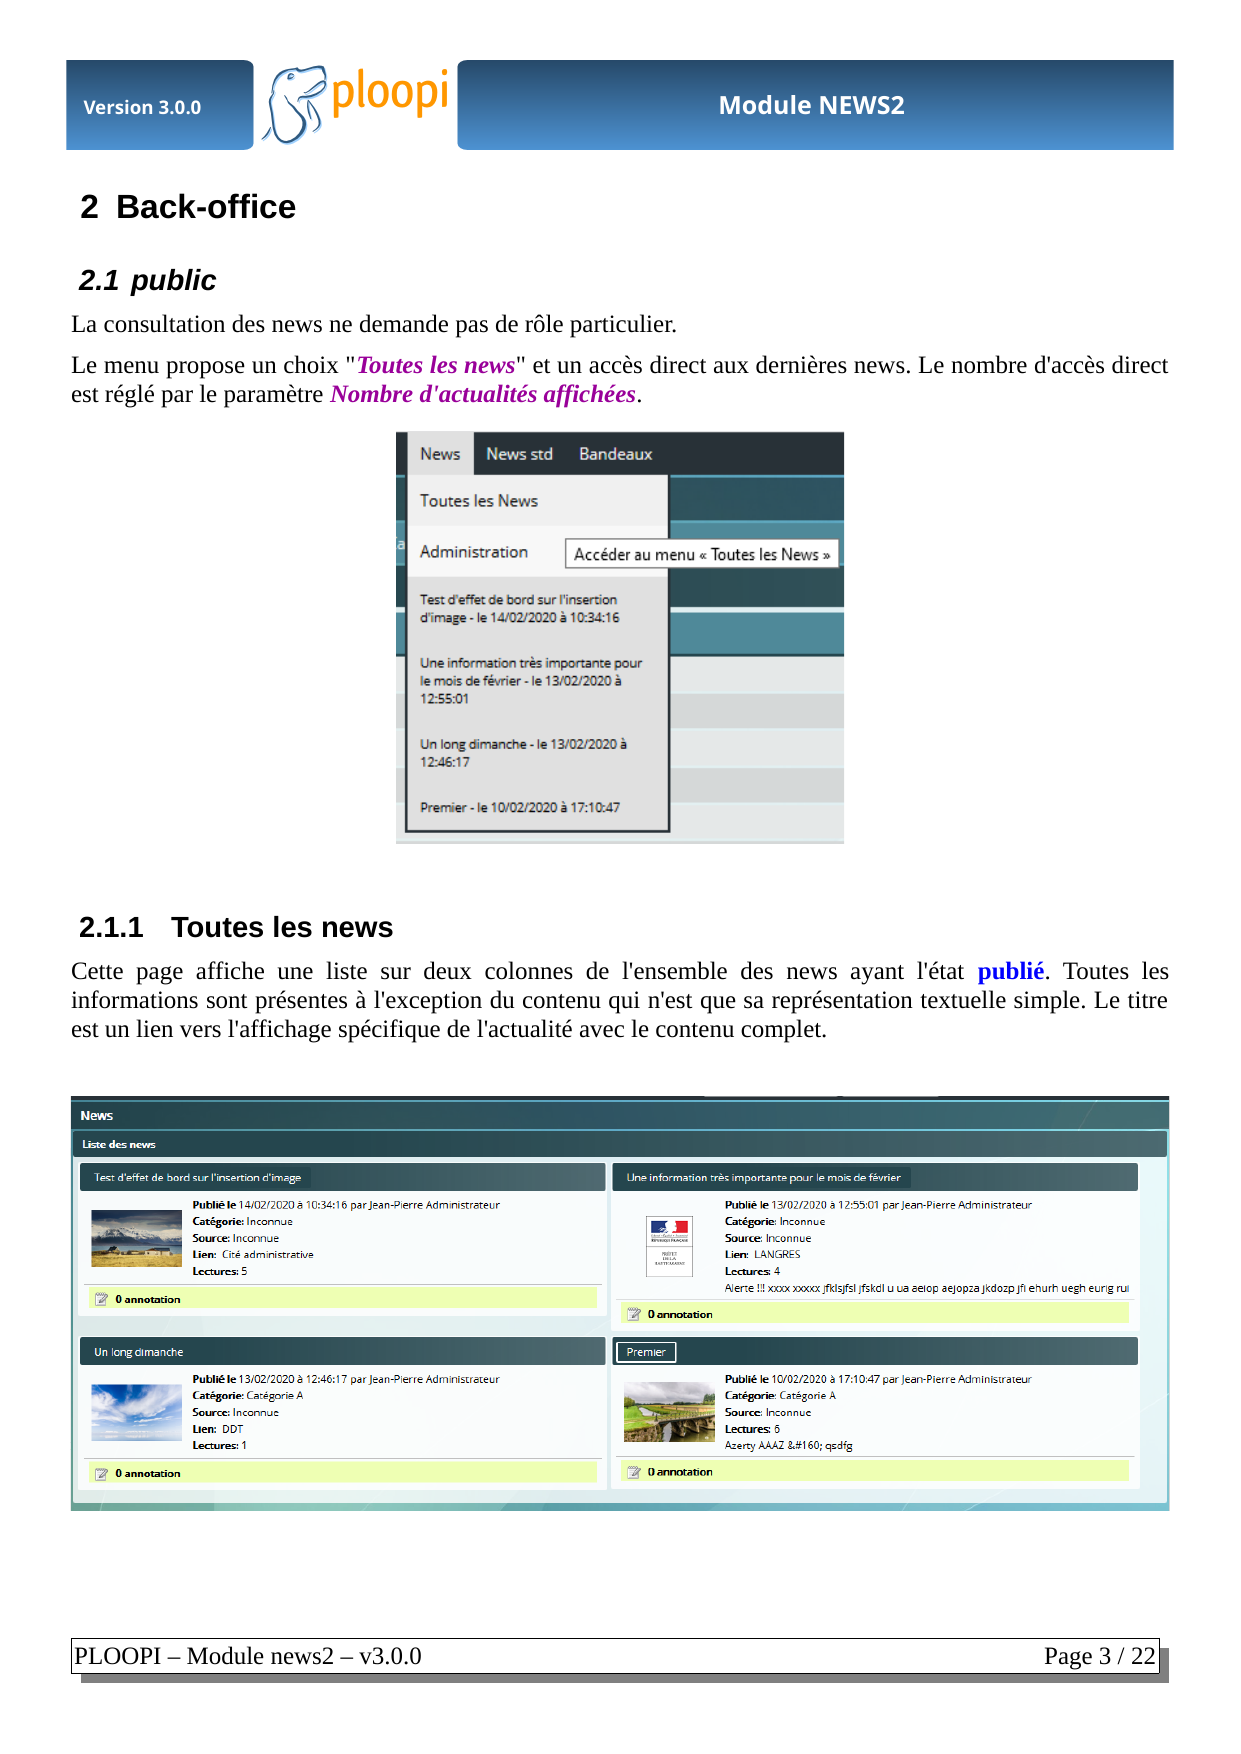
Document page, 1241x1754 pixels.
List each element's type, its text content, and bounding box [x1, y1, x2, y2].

text Le menu propose un choix "Toutes les news" et un accès direct aux dernières news. Le nombre d'accès direct est réglé par le paramètre Nombre d'actualités affichées. [71, 351, 1169, 408]
picture [66, 59, 1174, 153]
subtitle public [71, 263, 1169, 297]
text La consultation des news ne demande pas de rôle particulier. [71, 309, 1169, 338]
picture [396, 431, 845, 844]
picture [70, 1096, 1170, 1511]
text Cette page affiche une liste sur deux colonnes de l'ensemble des news ayant l'état publié. Toutes les informations sont présentes à l'exception du contenu qui n'est que sa représentation textuelle simple. Le titre est un lien vers l'affichage spécifique de l'actualité avec le contenu complet. [71, 956, 1169, 1043]
subtitle Toutes les news [71, 910, 1169, 944]
subtitle Back-office [71, 187, 1169, 226]
